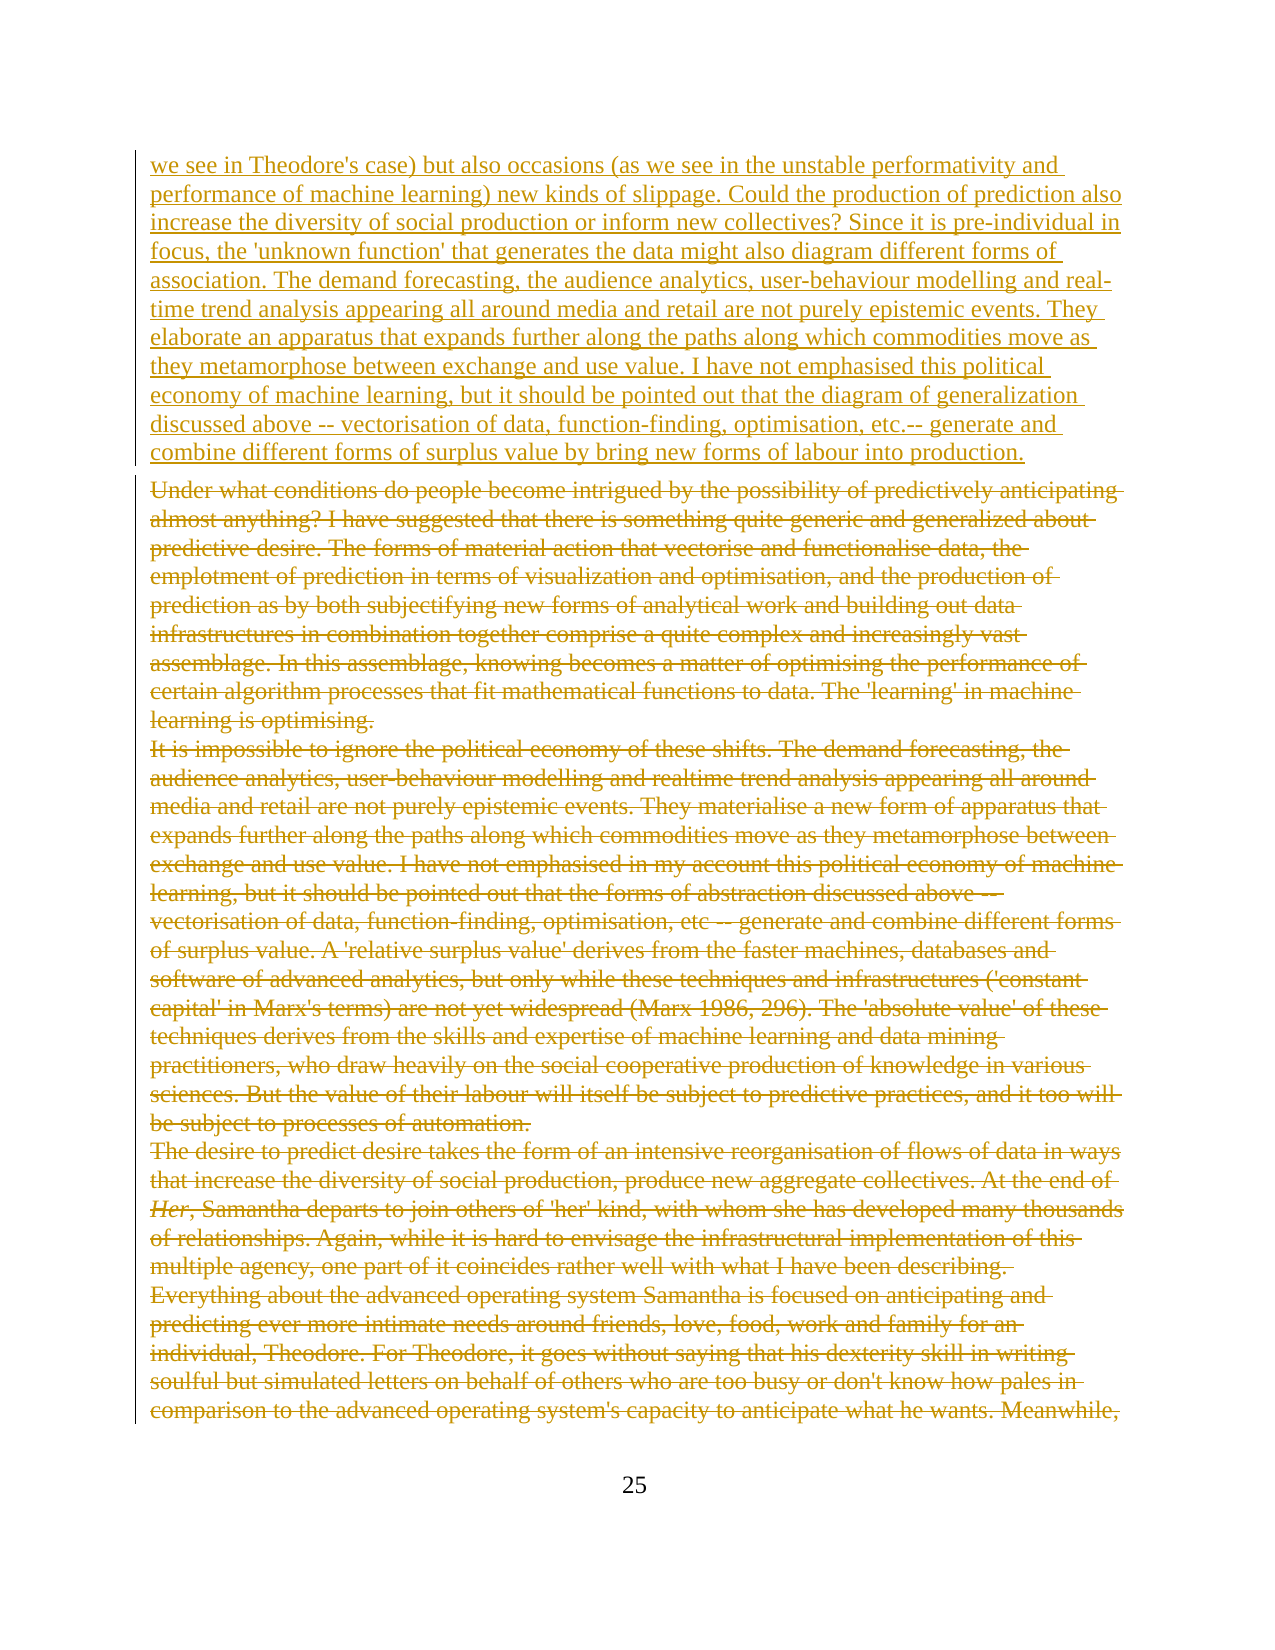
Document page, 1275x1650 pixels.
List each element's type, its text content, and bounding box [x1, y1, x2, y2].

text we see in Theodore's case) but also occasions (as we see in the unstable performativity and performance of machine learning) new kinds of slippage. Could the production of prediction also increase the diversity of social production or inform new collectives? Since it is pre-individual in focus, the 'unknown function' that generates the data might also diagram different forms of association. The demand forecasting, the audience analytics, user-behaviour modelling and real-time trend analysis appearing all around media and retail are not purely epistemic events. They elaborate an apparatus that expands further along the paths along which commodities move as they metamorphose between exchange and use value. I have not emphasised this political economy of machine learning, but it should be pointed out that the diagram of generalization discussed above -- vectorisation of data, function-finding, optimisation, etc.-- generate and combine different forms of surplus value by bring new forms of labour into production. [150, 150, 1125, 466]
text References [150, 475, 1125, 734]
